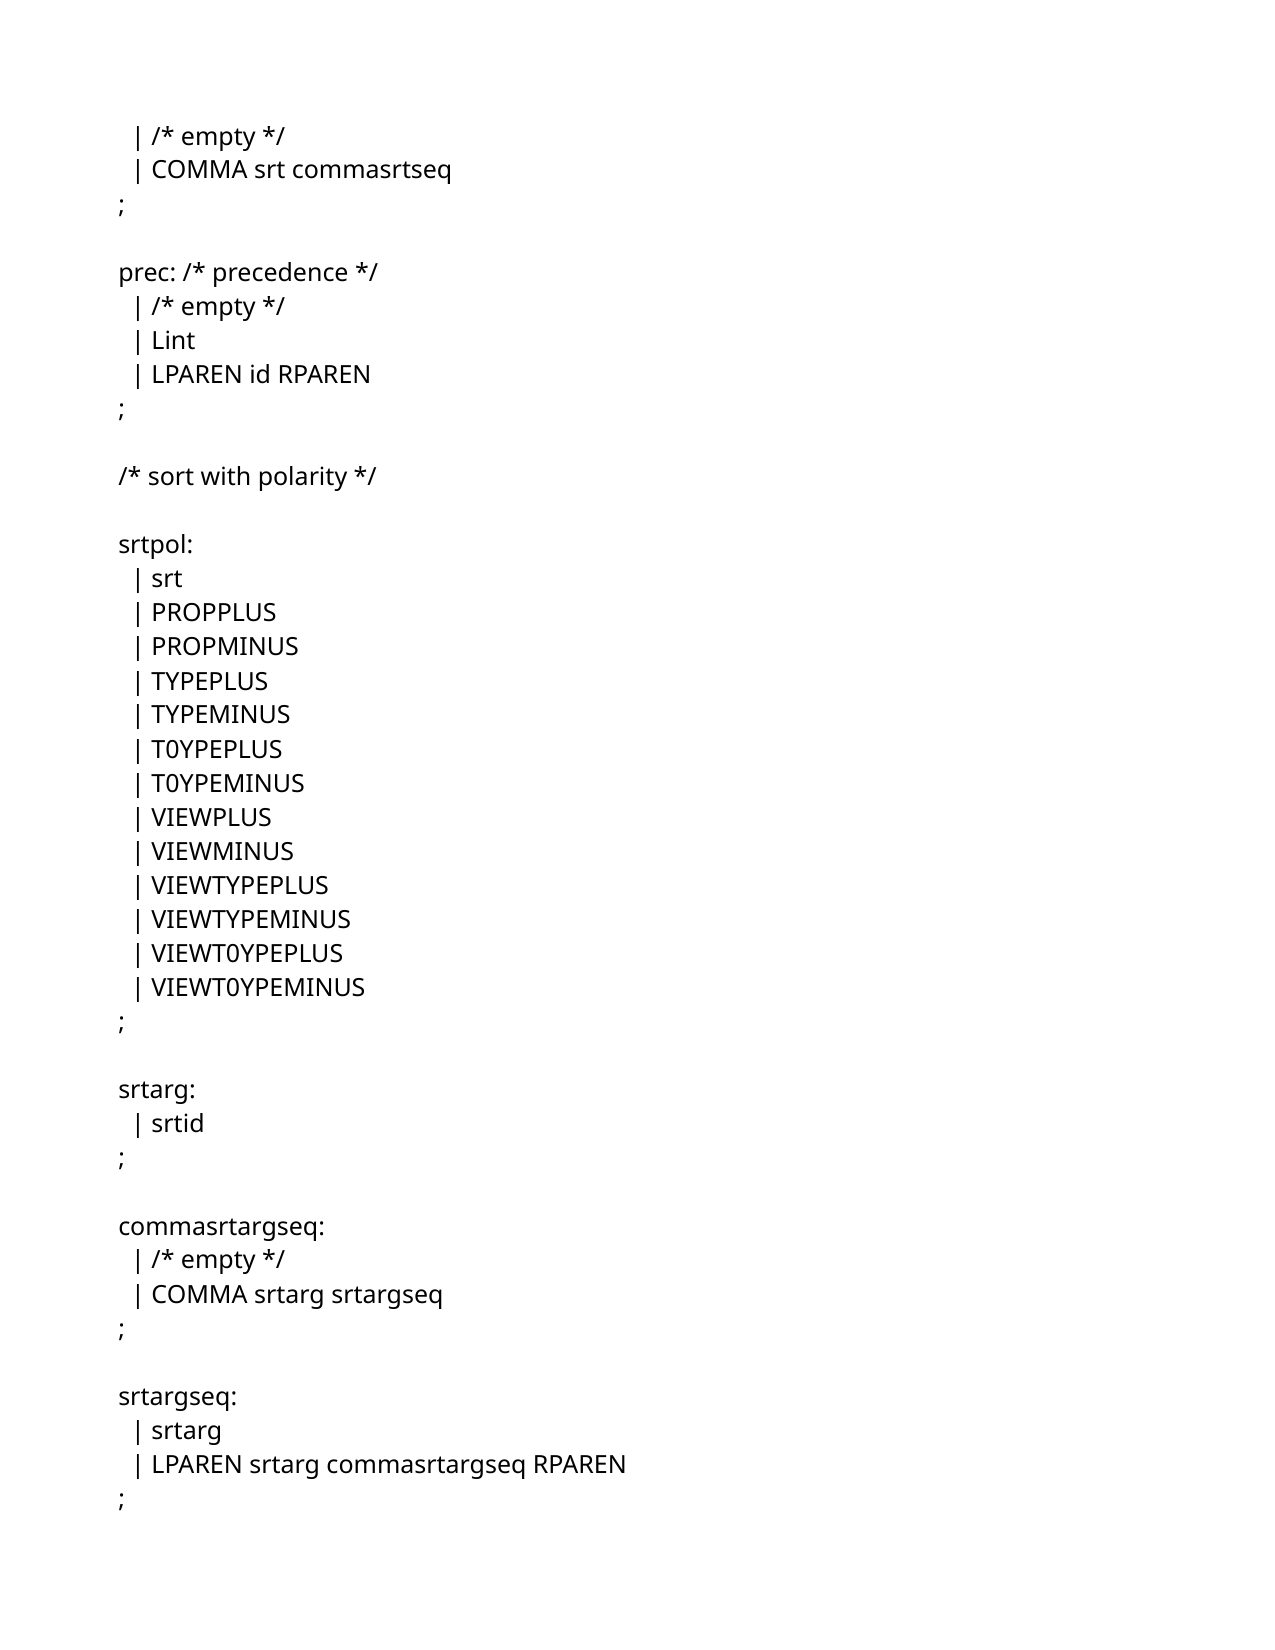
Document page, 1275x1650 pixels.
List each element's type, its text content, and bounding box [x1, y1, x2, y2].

text | srt [118, 561, 1157, 595]
text | /* empty */ [118, 1242, 1157, 1276]
text srtarg: [118, 1072, 1157, 1106]
text | VIEWT0YPEPLUS [118, 936, 1157, 970]
text prec: /* precedence */ [118, 254, 1157, 288]
text ; [118, 1004, 1157, 1038]
text | COMMA srtarg srtargseq [118, 1276, 1157, 1310]
text | /* empty */ [118, 118, 1157, 152]
text commasrtargseq: [118, 1208, 1157, 1242]
text ; [118, 1310, 1157, 1344]
text | VIEWMINUS [118, 833, 1157, 867]
text | TYPEMINUS [118, 697, 1157, 731]
text | VIEWTYPEPLUS [118, 867, 1157, 902]
text | T0YPEMINUS [118, 765, 1157, 799]
text /* sort with polarity */ [118, 459, 1157, 493]
text | PROPMINUS [118, 629, 1157, 663]
text ; [118, 1481, 1157, 1515]
text | LPAREN srtarg commasrtargseq RPAREN [118, 1447, 1157, 1481]
text | /* empty */ [118, 288, 1157, 322]
text | PROPPLUS [118, 595, 1157, 629]
text | LPAREN id RPAREN [118, 357, 1157, 391]
text | TYPEPLUS [118, 663, 1157, 697]
text | VIEWTYPEMINUS [118, 902, 1157, 936]
text | COMMA srt commasrtseq [118, 152, 1157, 186]
text | srtid [118, 1106, 1157, 1140]
text ; [118, 391, 1157, 425]
text | Lint [118, 322, 1157, 357]
text srtpol: [118, 527, 1157, 561]
text | VIEWT0YPEMINUS [118, 970, 1157, 1004]
text srtargseq: [118, 1378, 1157, 1412]
text | srtarg [118, 1412, 1157, 1447]
text ; [118, 186, 1157, 220]
text ; [118, 1140, 1157, 1174]
text | T0YPEPLUS [118, 731, 1157, 765]
text | VIEWPLUS [118, 799, 1157, 833]
